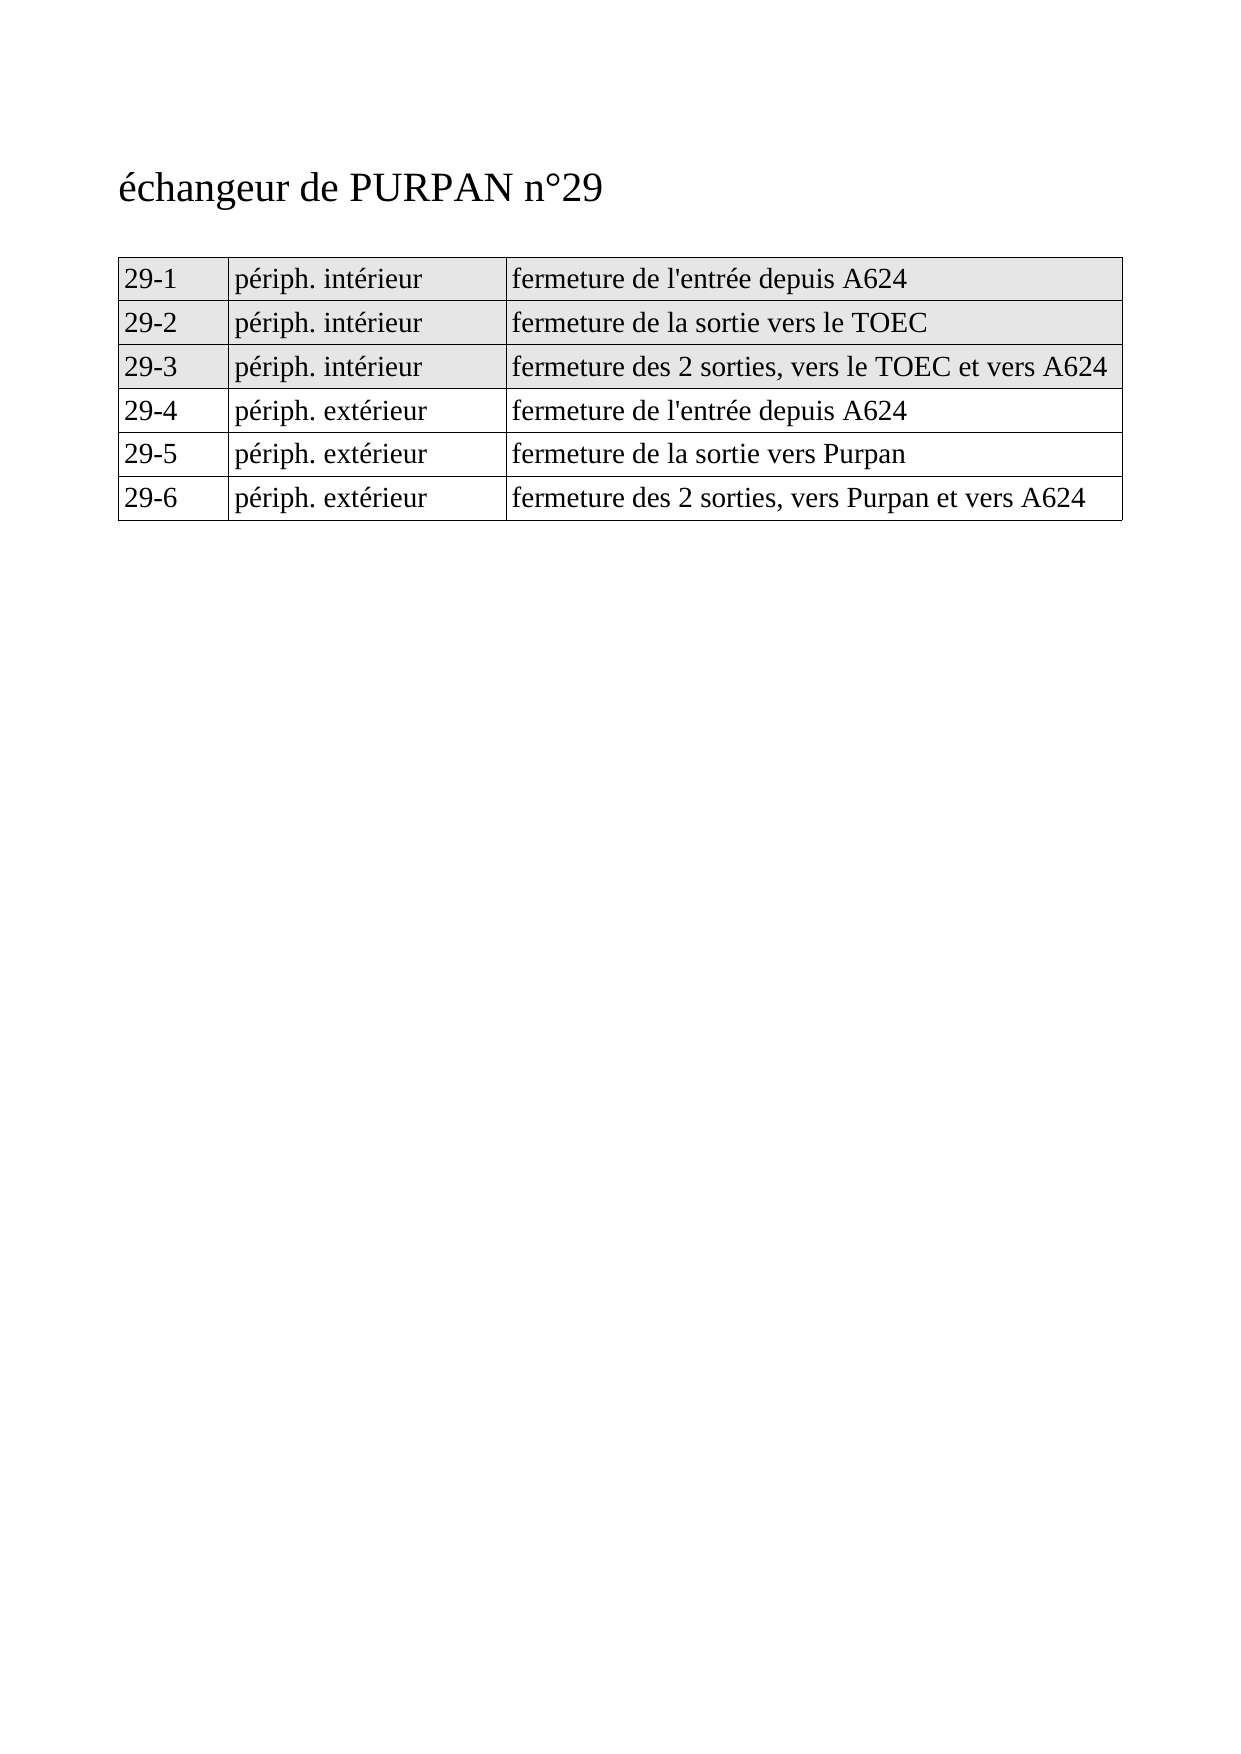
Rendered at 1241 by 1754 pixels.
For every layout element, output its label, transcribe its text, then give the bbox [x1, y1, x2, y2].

table_cell 29-2 [119, 301, 228, 344]
table_cell fermeture de la sortie vers le TOEC [507, 301, 1122, 344]
table_cell 29-3 [119, 345, 228, 388]
table_header 29-1 [119, 258, 228, 300]
table_cell fermeture des 2 sorties, vers le TOEC et vers A624 [507, 345, 1122, 388]
table_cell périph. extérieur [229, 433, 506, 476]
table_cell 29-6 [119, 477, 228, 520]
table_header périph. intérieur [229, 258, 506, 300]
table_cell 29-4 [119, 389, 228, 432]
table_cell fermeture de la sortie vers Purpan [507, 433, 1122, 476]
text échangeur de PURPAN n°29 [118, 164, 1122, 210]
table_cell périph. extérieur [229, 389, 506, 432]
table_cell périph. extérieur [229, 477, 506, 520]
table_cell 29-5 [119, 433, 228, 476]
table_header fermeture de l'entrée depuis A624 [507, 258, 1122, 300]
table_cell périph. intérieur [229, 301, 506, 344]
table_cell périph. intérieur [229, 345, 506, 388]
table_cell fermeture de l'entrée depuis A624 [507, 389, 1122, 432]
table_cell fermeture des 2 sorties, vers Purpan et vers A624 [507, 477, 1122, 520]
